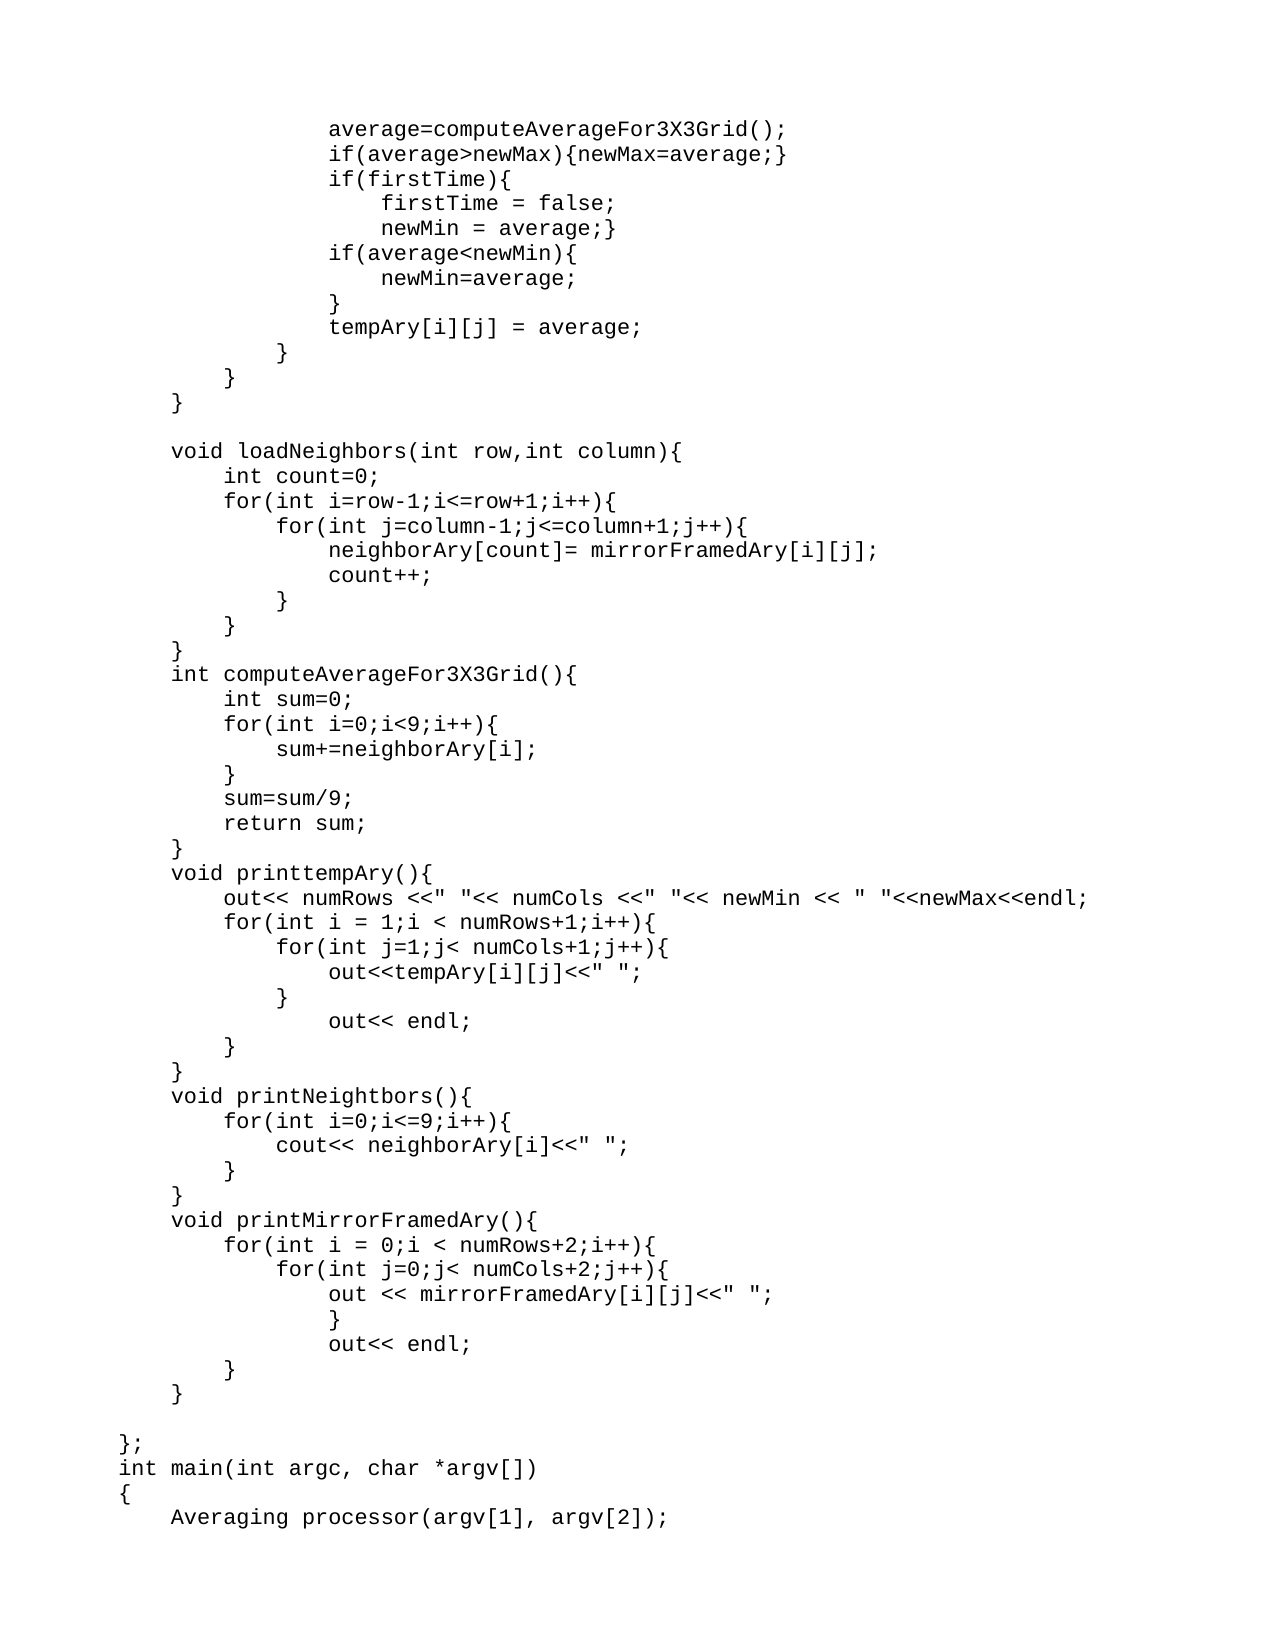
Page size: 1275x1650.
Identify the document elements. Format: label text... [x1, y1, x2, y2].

text void printMirrorFramedAry(){ [118, 1209, 1157, 1234]
text if(average>newMax){newMax=average;} [118, 143, 1157, 168]
text if(average<newMin){ [118, 242, 1157, 267]
text for(int j=column-1;j<=column+1;j++){ [118, 515, 1157, 539]
text out<< numRows <<" "<< numCols <<" "<< newMin << " "<<newMax<<endl; [118, 887, 1157, 911]
text for(int i=0;i<9;i++){ [118, 713, 1157, 738]
text sum+=neighborAry[i]; [118, 738, 1157, 763]
text int sum=0; [118, 688, 1157, 713]
text } [118, 1060, 1157, 1085]
text out<< endl; [118, 1333, 1157, 1358]
text out<<tempAry[i][j]<<" "; [118, 961, 1157, 986]
text } [118, 341, 1157, 366]
text Averaging processor(argv[1], argv[2]); [118, 1506, 1157, 1531]
text } [118, 589, 1157, 614]
text firstTime = false; [118, 192, 1157, 217]
text out<< endl; [118, 1011, 1157, 1035]
text } [118, 391, 1157, 416]
text }; [118, 1432, 1157, 1457]
text } [118, 1184, 1157, 1209]
text out << mirrorFramedAry[i][j]<<" "; [118, 1283, 1157, 1308]
text } [118, 1308, 1157, 1333]
text neighborAry[count]= mirrorFramedAry[i][j]; [118, 539, 1157, 564]
text sum=sum/9; [118, 787, 1157, 812]
text } [118, 986, 1157, 1011]
text int count=0; [118, 465, 1157, 490]
text void printNeightbors(){ [118, 1085, 1157, 1110]
text } [118, 837, 1157, 862]
text { [118, 1482, 1157, 1506]
text } [118, 763, 1157, 787]
text void printtempAry(){ [118, 862, 1157, 887]
text newMin = average;} [118, 217, 1157, 242]
text void loadNeighbors(int row,int column){ [118, 440, 1157, 465]
text for(int i = 0;i < numRows+2;i++){ [118, 1234, 1157, 1258]
text } [118, 639, 1157, 663]
text cout<< neighborAry[i]<<" "; [118, 1134, 1157, 1159]
text return sum; [118, 812, 1157, 837]
text for(int j=0;j< numCols+2;j++){ [118, 1258, 1157, 1283]
text int main(int argc, char *argv[]) [118, 1457, 1157, 1482]
text } [118, 1358, 1157, 1382]
text tempAry[i][j] = average; [118, 316, 1157, 341]
text for(int i=0;i<=9;i++){ [118, 1110, 1157, 1134]
text for(int j=1;j< numCols+1;j++){ [118, 936, 1157, 961]
text if(firstTime){ [118, 168, 1157, 192]
text } [118, 1382, 1157, 1407]
text average=computeAverageFor3X3Grid(); [118, 118, 1157, 143]
text int computeAverageFor3X3Grid(){ [118, 663, 1157, 688]
text } [118, 614, 1157, 639]
text for(int i = 1;i < numRows+1;i++){ [118, 911, 1157, 936]
text count++; [118, 564, 1157, 589]
text } [118, 1035, 1157, 1060]
text } [118, 1159, 1157, 1184]
text newMin=average; [118, 267, 1157, 292]
text } [118, 366, 1157, 391]
text } [118, 292, 1157, 316]
text for(int i=row-1;i<=row+1;i++){ [118, 490, 1157, 515]
